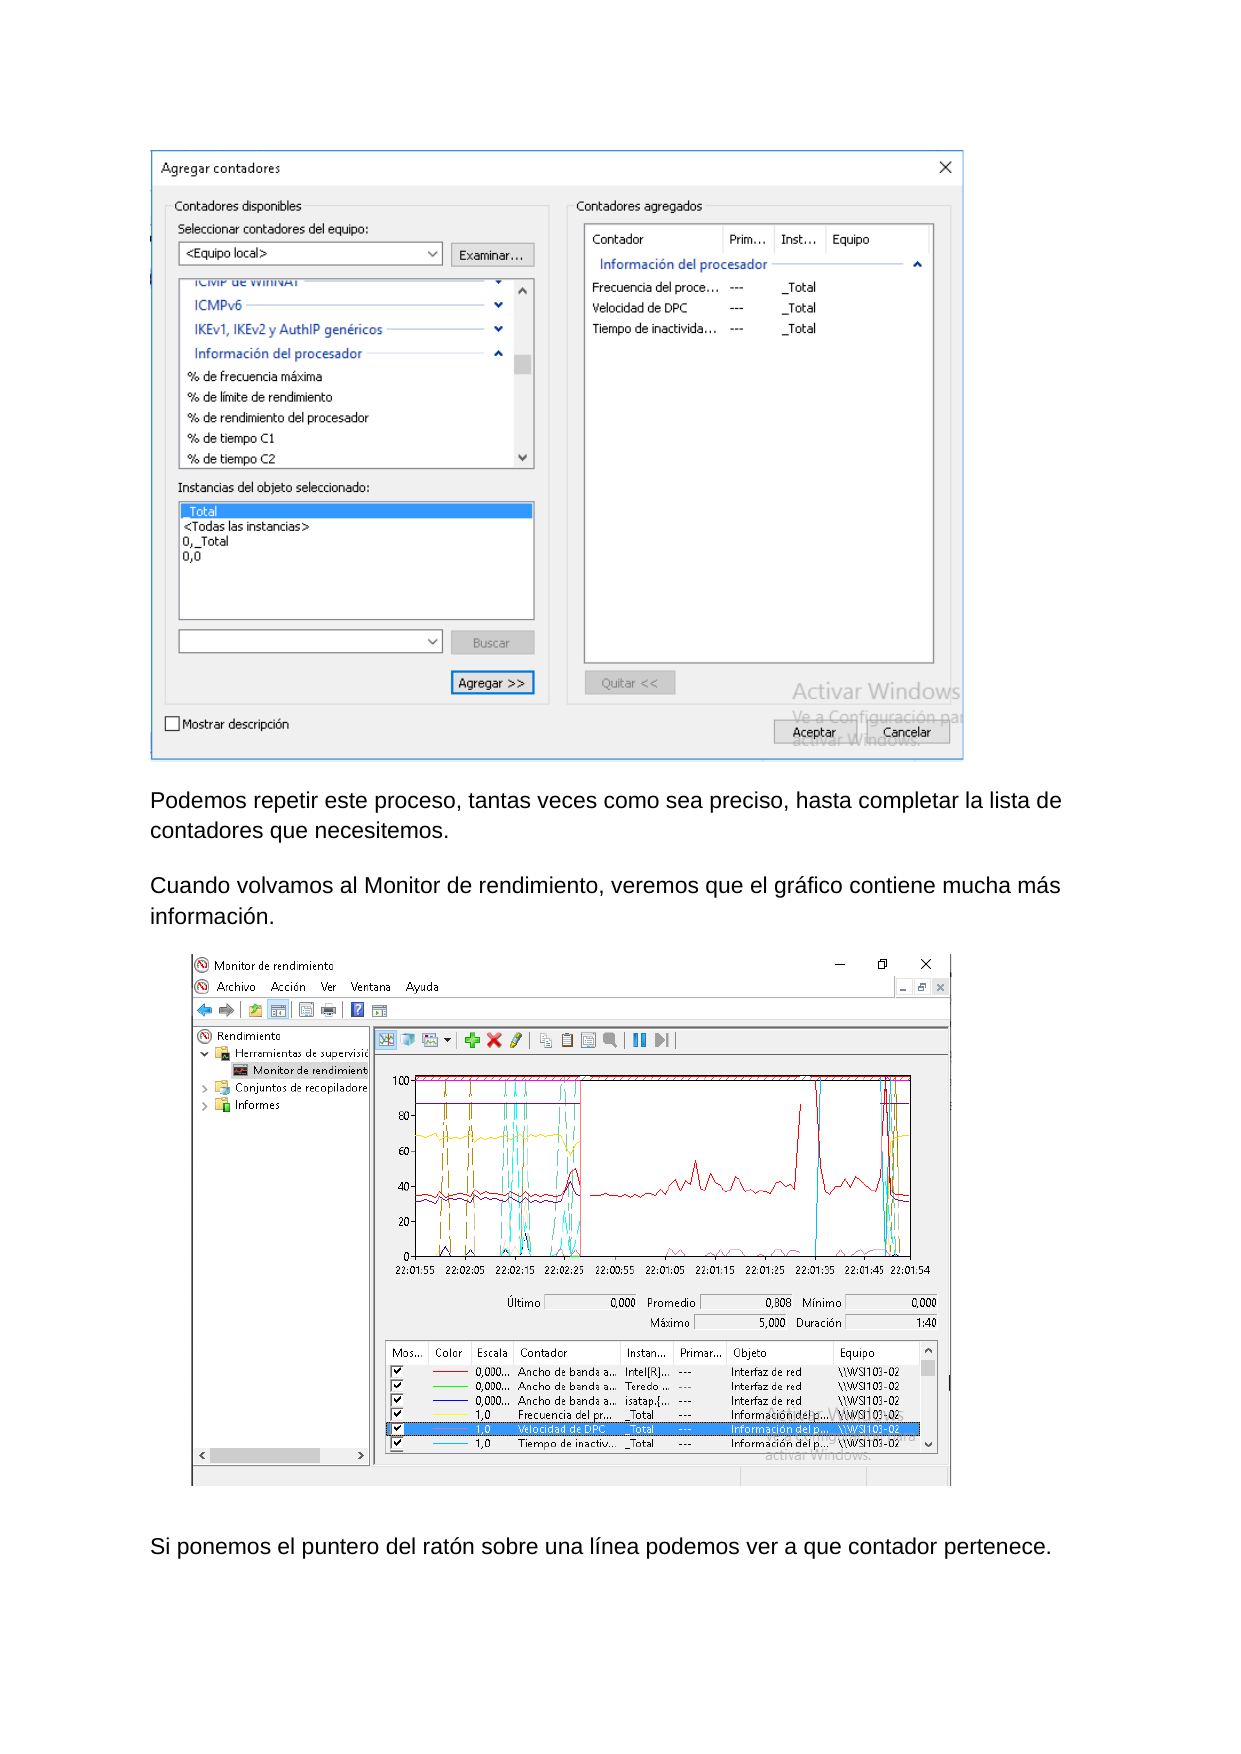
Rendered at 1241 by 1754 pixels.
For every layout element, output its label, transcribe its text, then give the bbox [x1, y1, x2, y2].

picture [150, 150, 964, 762]
picture [191, 954, 952, 1486]
text Cuando volvamos al Monitor de rendimiento, veremos que el gráfico contiene mucha más información. [150, 872, 1090, 929]
text Podemos repetir este proceso, tantas veces como sea preciso, hasta completar la lista de contadores que necesitemos. [150, 787, 1090, 843]
text Si ponemos el puntero del ratón sobre una línea podemos ver a que contador pertenece. [150, 958, 1090, 1559]
